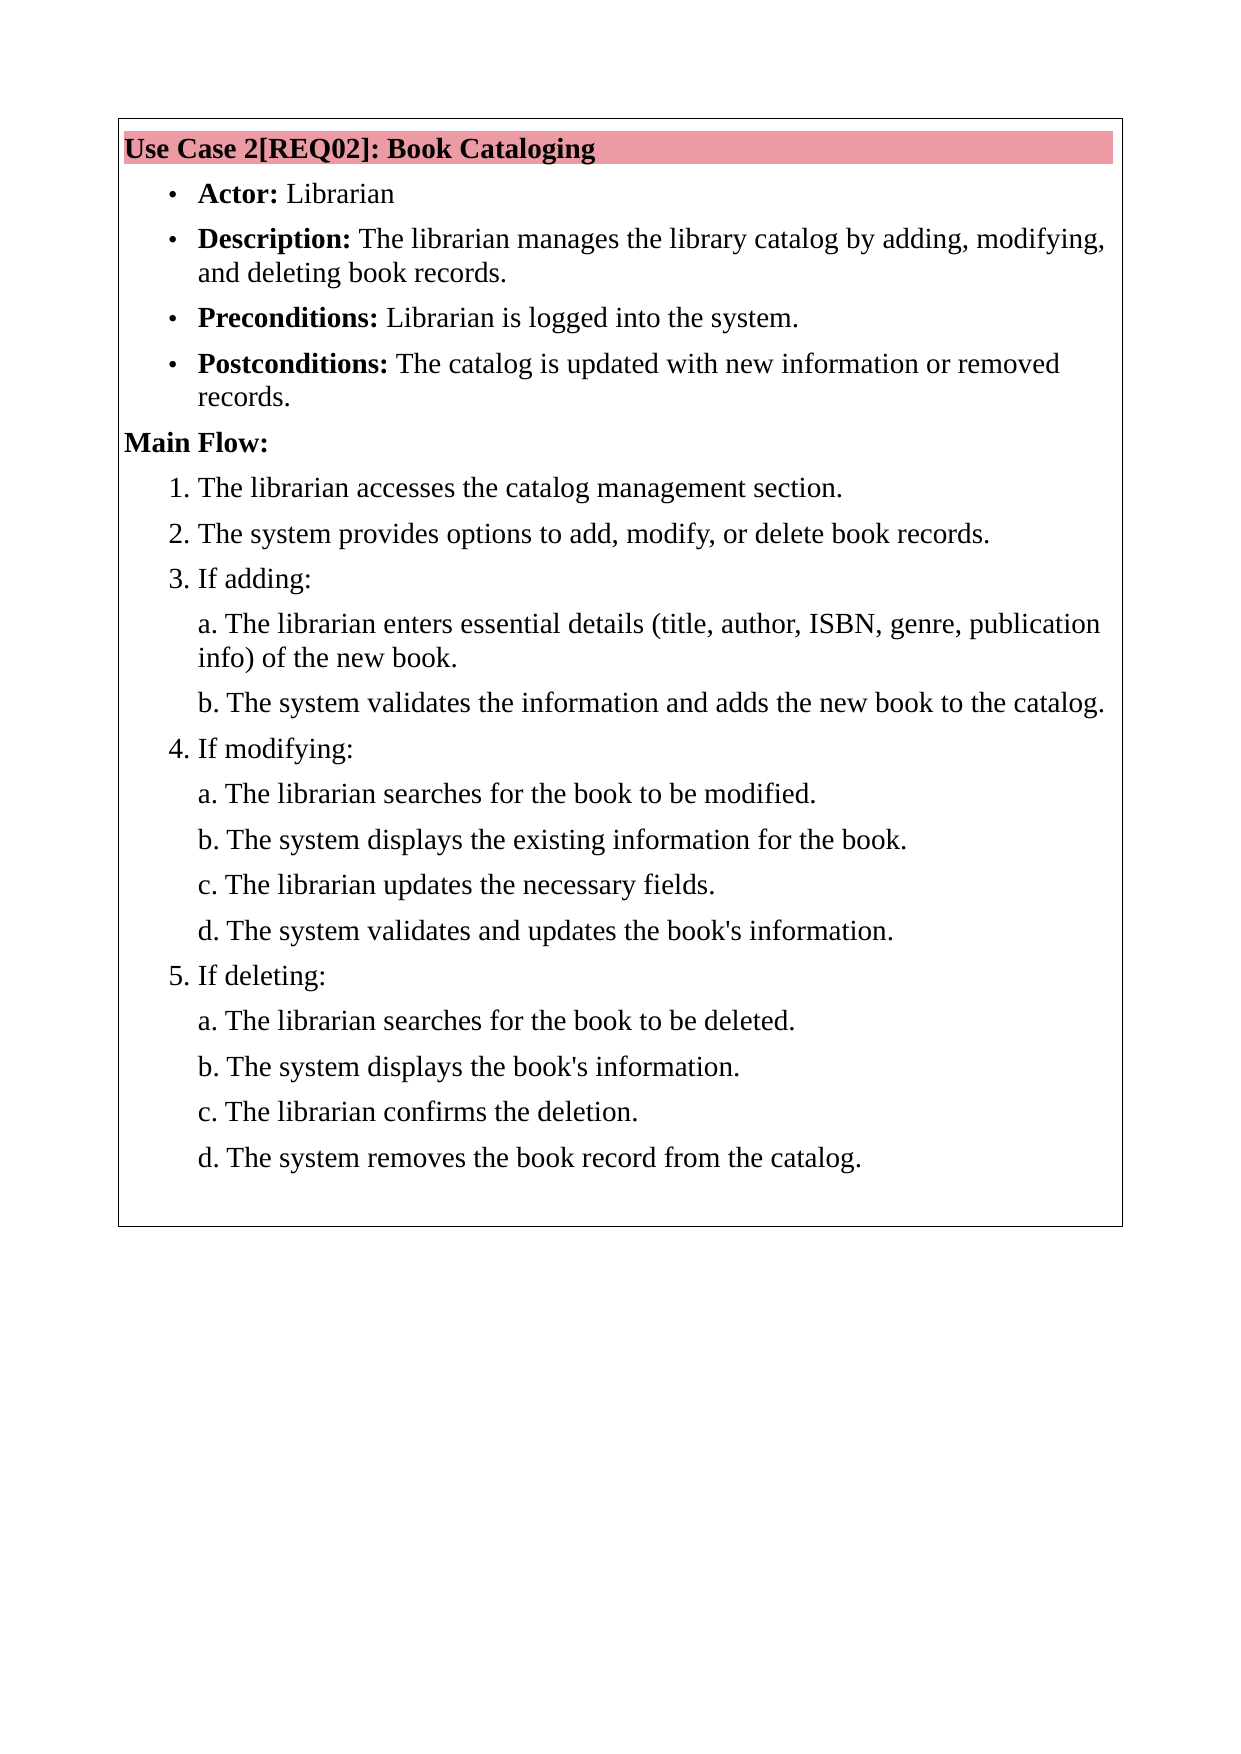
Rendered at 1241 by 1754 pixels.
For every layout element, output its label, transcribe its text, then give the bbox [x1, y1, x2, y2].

table_header Use Case 2[REQ02]: Book Cataloging Actor: Librarian Description: The librarian manages the library catalog by adding, modifying, and deleting book records. Preconditions: Librarian is logged into the system. Postconditions: The catalog is updated with new information or removed records. Main Flow: The librarian accesses the catalog management section. The system provides options to add, modify, or delete book records. If adding: a. The librarian enters essential details (title, author, ISBN, genre, publication info) of the new book. b. The system validates the information and adds the new book to the catalog. If modifying: a. The librarian searches for the book to be modified. b. The system displays the existing information for the book. c. The librarian updates the necessary fields. d. The system validates and updates the book's information. If deleting: a. The librarian searches for the book to be deleted. b. The system displays the book's information. c. The librarian confirms the deletion. d. The system removes the book record from the catalog. [119, 119, 1122, 1226]
